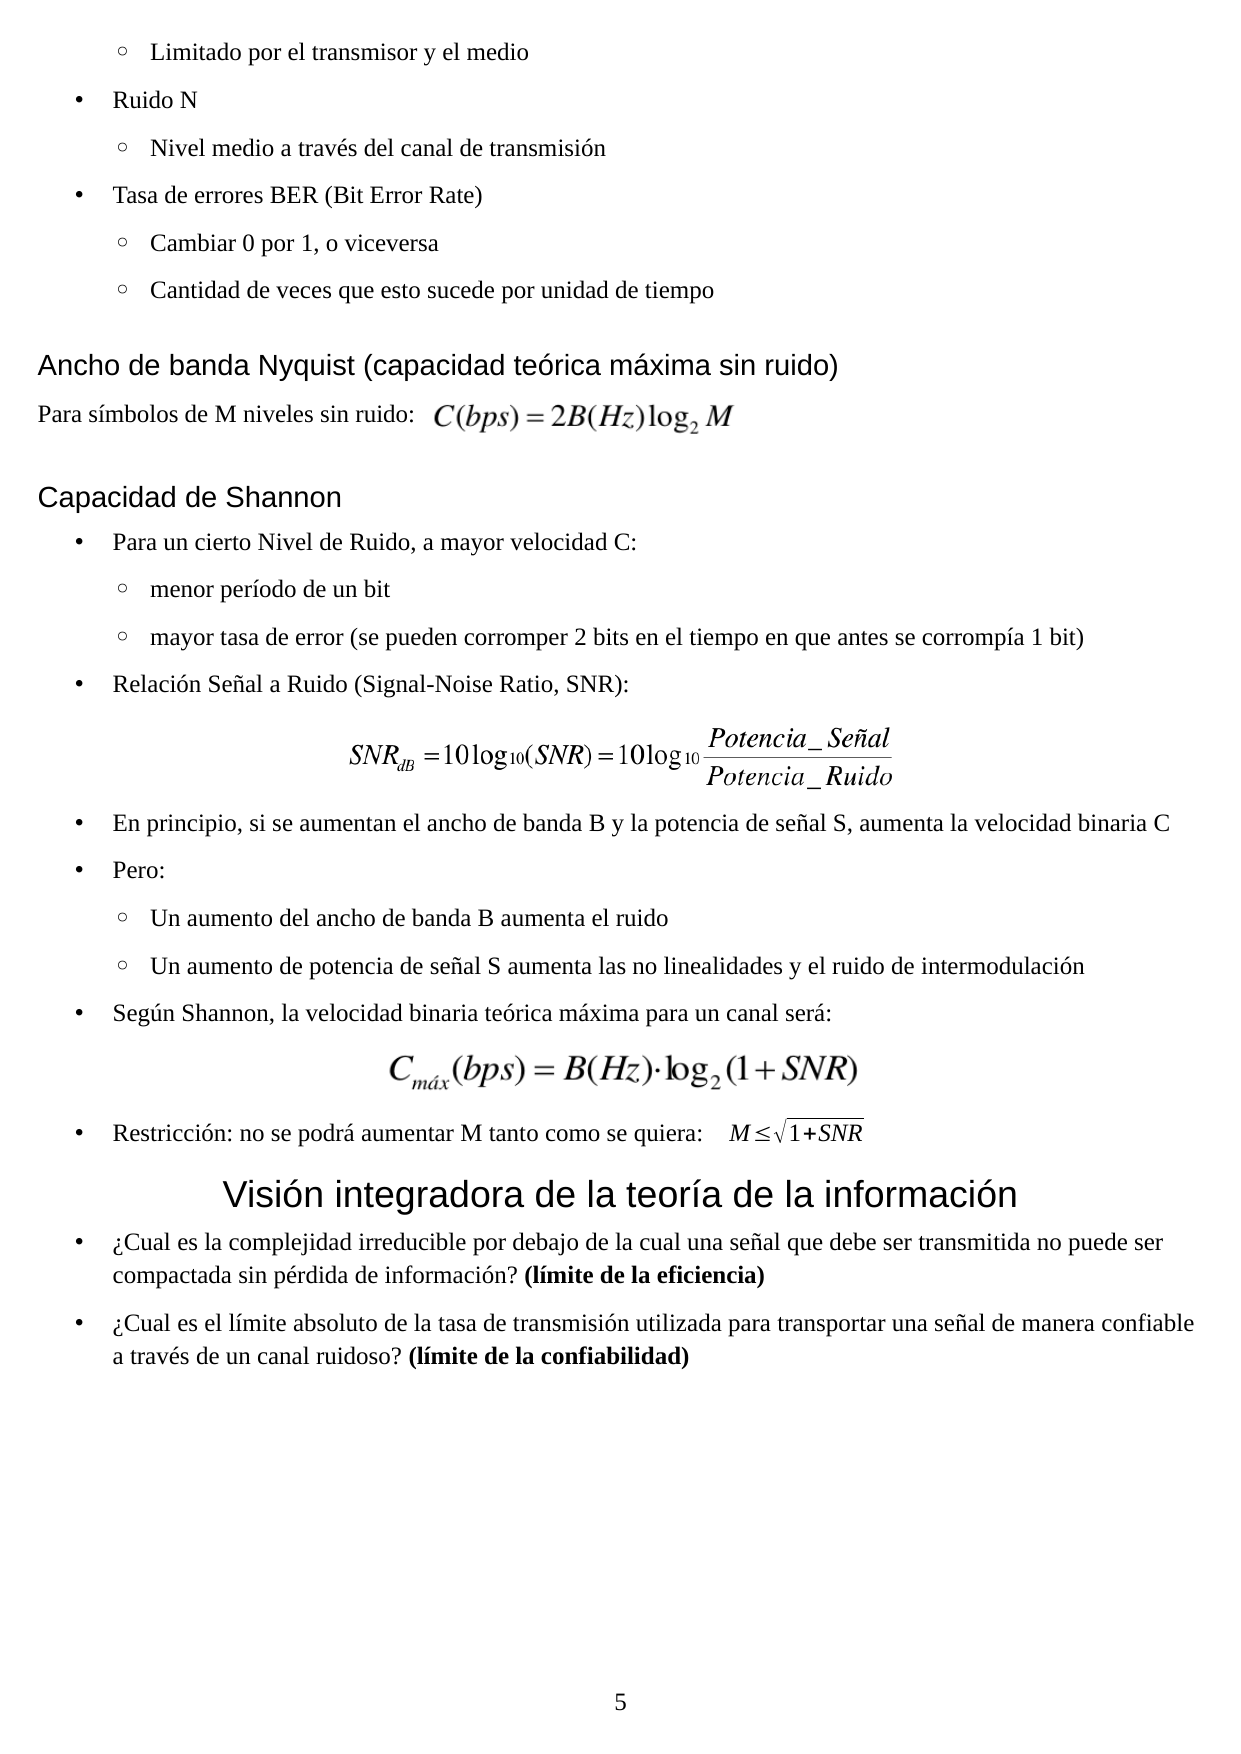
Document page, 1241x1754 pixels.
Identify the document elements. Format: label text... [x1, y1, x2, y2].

list Para un cierto Nivel de Ruido, a mayor velocidad C: [75, 527, 1203, 555]
list Ruido N [75, 85, 1203, 114]
subtitle Visión integradora de la teoría de la información [37, 1172, 1203, 1215]
subtitle Ancho de banda Nyquist (capacidad teórica máxima sin ruido) [37, 348, 1203, 382]
text [740, 394, 1203, 437]
list Según Shannon, la velocidad binaria teórica máxima para un canal será: [75, 998, 1203, 1027]
list ¿Cual es la complejidad irreducible por debajo de la cual una señal que debe ser transmitida no puede ser compactada sin pérdida de información? (límite de la eficiencia) [75, 1227, 1203, 1289]
picture [345, 717, 895, 790]
picture [379, 1046, 862, 1098]
list Pero: [75, 856, 1203, 884]
list Un aumento del ancho de banda B aumenta el ruido [112, 903, 1203, 932]
list ¿Cual es el límite absoluto de la tasa de transmisión utilizada para transportar una señal de manera confiable a través de un canal ruidoso? (límite de la confiabilidad) [75, 1308, 1203, 1370]
list Limitado por el transmisor y el medio [112, 37, 1203, 66]
list Cambiar 0 por 1, o viceversa [112, 228, 1203, 257]
list menor período de un bit [112, 574, 1203, 603]
list Tasa de errores BER (Bit Error Rate) [75, 180, 1203, 209]
list mayor tasa de error (se pueden corromper 2 bits en el tiempo en que antes se corrompía 1 bit) [112, 622, 1203, 651]
list Restricción: no se podrá aumentar M tanto como se quiera: [75, 1117, 1203, 1147]
list Un aumento de potencia de señal S aumenta las no linealidades y el ruido de intermodulación [112, 951, 1203, 979]
picture [427, 394, 740, 437]
text Para símbolos de M niveles sin ruido: [37, 394, 427, 437]
list Nivel medio a través del canal de transmisión [112, 133, 1203, 161]
subtitle Capacidad de Shannon [37, 481, 1203, 514]
list Relación Señal a Ruido (Signal-Noise Ratio, SNR): [75, 669, 1203, 698]
list Cantidad de veces que esto sucede por unidad de tiempo [112, 276, 1203, 304]
list En principio, si se aumentan el ancho de banda B y la potencia de señal S, aumenta la velocidad binaria C [75, 808, 1203, 837]
